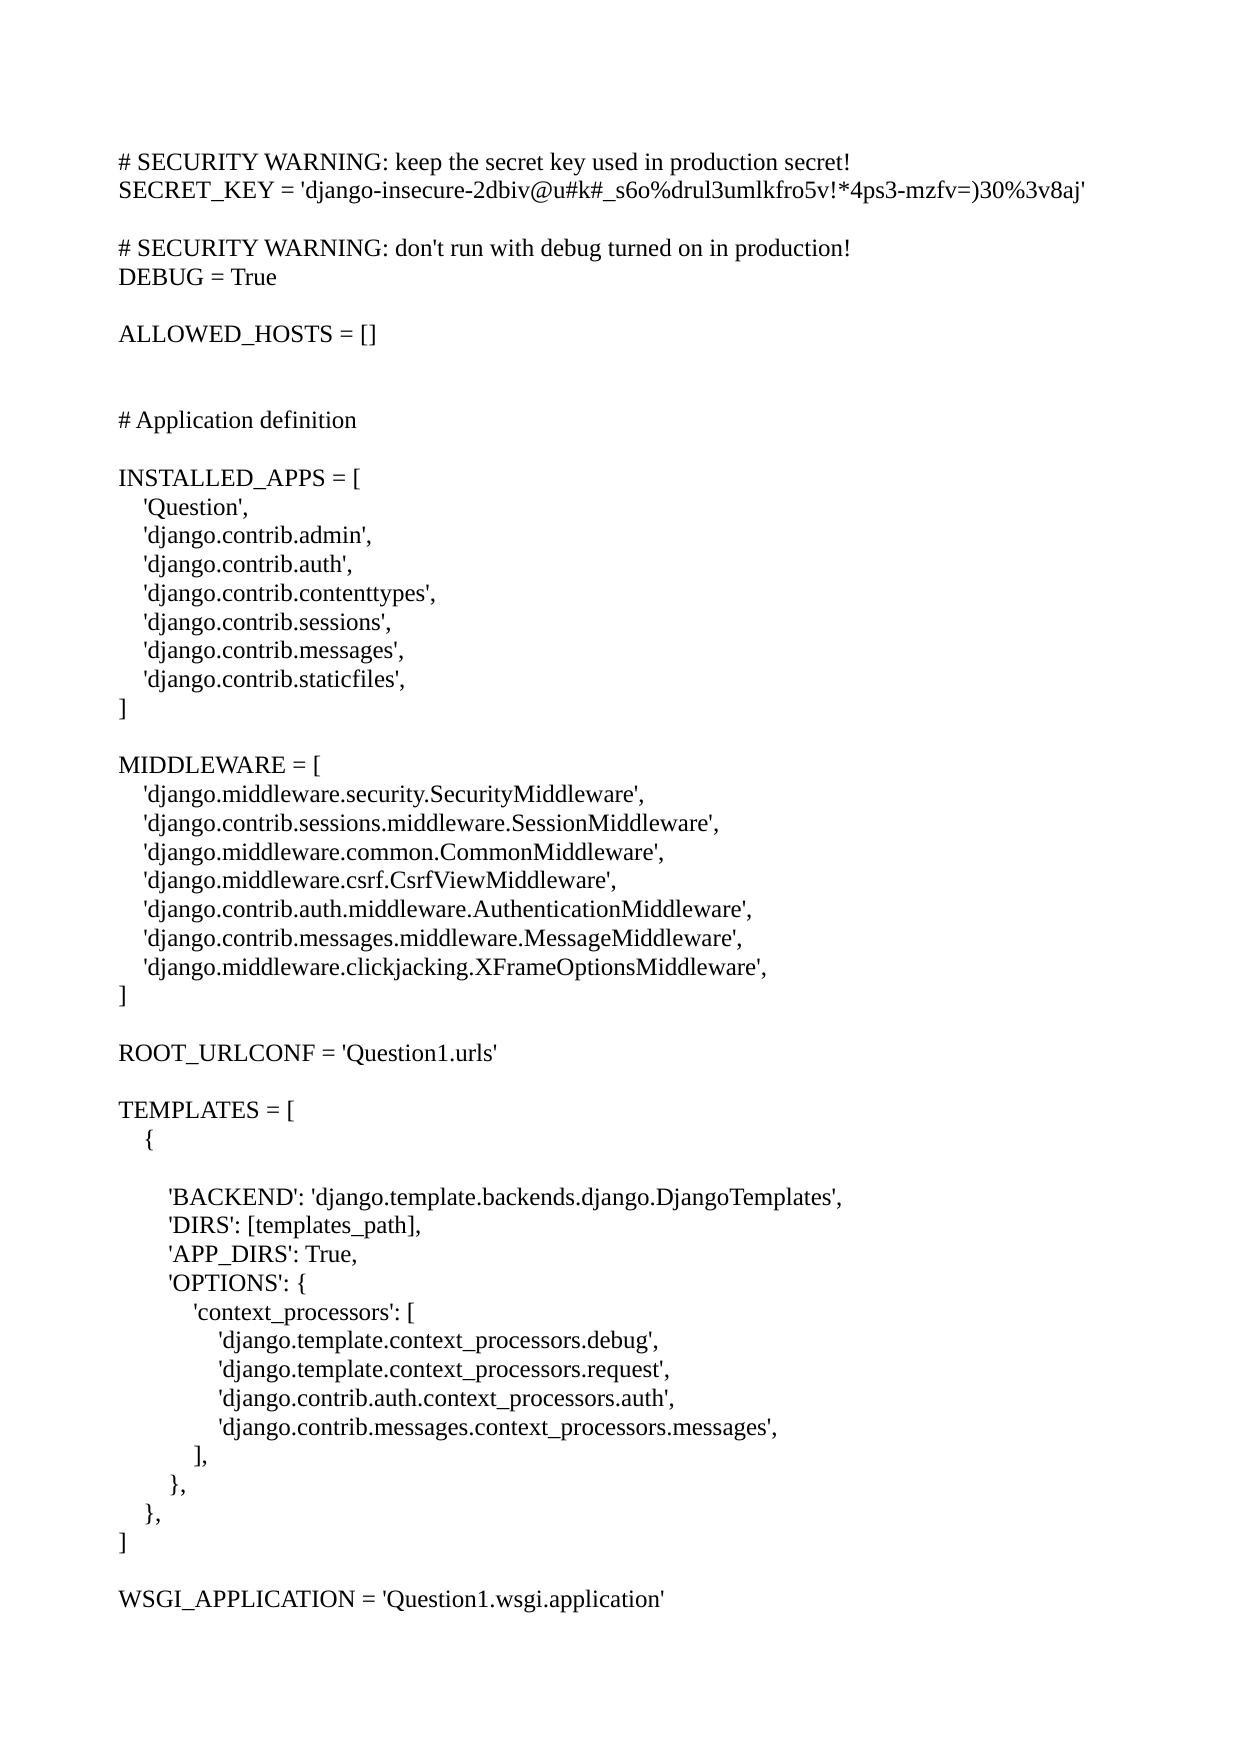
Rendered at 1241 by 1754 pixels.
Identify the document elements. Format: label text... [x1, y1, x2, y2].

text { [118, 1124, 1122, 1153]
text 'BACKEND': 'django.template.backends.django.DjangoTemplates', [118, 1182, 1122, 1211]
text 'django.contrib.contenttypes', [118, 578, 1122, 607]
text 'django.contrib.auth.middleware.AuthenticationMiddleware', [118, 894, 1122, 923]
text # SECURITY WARNING: keep the secret key used in production secret! [118, 147, 1122, 176]
text 'Question', [118, 492, 1122, 521]
text INSTALLED_APPS = [ [118, 463, 1122, 492]
text 'context_processors': [ [118, 1297, 1122, 1326]
text 'DIRS': [templates_path], [118, 1211, 1122, 1239]
text 'django.template.context_processors.request', [118, 1354, 1122, 1383]
text # Application definition [118, 406, 1122, 434]
text 'django.template.context_processors.debug', [118, 1326, 1122, 1354]
text ] [118, 1527, 1122, 1556]
text # SECURITY WARNING: don't run with debug turned on in production! [118, 233, 1122, 262]
text 'django.contrib.auth', [118, 549, 1122, 578]
text 'django.middleware.clickjacking.XFrameOptionsMiddleware', [118, 952, 1122, 981]
text 'django.contrib.messages.context_processors.messages', [118, 1412, 1122, 1441]
text ], [118, 1441, 1122, 1469]
text 'APP_DIRS': True, [118, 1239, 1122, 1268]
text 'django.contrib.sessions', [118, 607, 1122, 636]
text 'django.contrib.messages.middleware.MessageMiddleware', [118, 923, 1122, 952]
text ALLOWED_HOSTS = [] [118, 319, 1122, 348]
text ROOT_URLCONF = 'Question1.urls' [118, 1038, 1122, 1067]
text 'django.middleware.security.SecurityMiddleware', [118, 779, 1122, 808]
text DEBUG = True [118, 262, 1122, 291]
text TEMPLATES = [ [118, 1096, 1122, 1124]
text ] [118, 981, 1122, 1009]
text 'django.middleware.csrf.CsrfViewMiddleware', [118, 866, 1122, 894]
text 'OPTIONS': { [118, 1268, 1122, 1297]
text SECRET_KEY = 'django-insecure-2dbiv@u#k#_s6o%drul3umlkfro5v!*4ps3-mzfv=)30%3v8aj' [118, 176, 1122, 204]
text 'django.contrib.auth.context_processors.auth', [118, 1383, 1122, 1412]
text 'django.middleware.common.CommonMiddleware', [118, 837, 1122, 866]
text 'django.contrib.messages', [118, 636, 1122, 664]
text 'django.contrib.staticfiles', [118, 664, 1122, 693]
text 'django.contrib.sessions.middleware.SessionMiddleware', [118, 808, 1122, 837]
text }, [118, 1469, 1122, 1498]
text 'django.contrib.admin', [118, 521, 1122, 549]
text }, [118, 1498, 1122, 1527]
text ] [118, 693, 1122, 722]
text WSGI_APPLICATION = 'Question1.wsgi.application' [118, 1584, 1122, 1613]
text MIDDLEWARE = [ [118, 751, 1122, 779]
